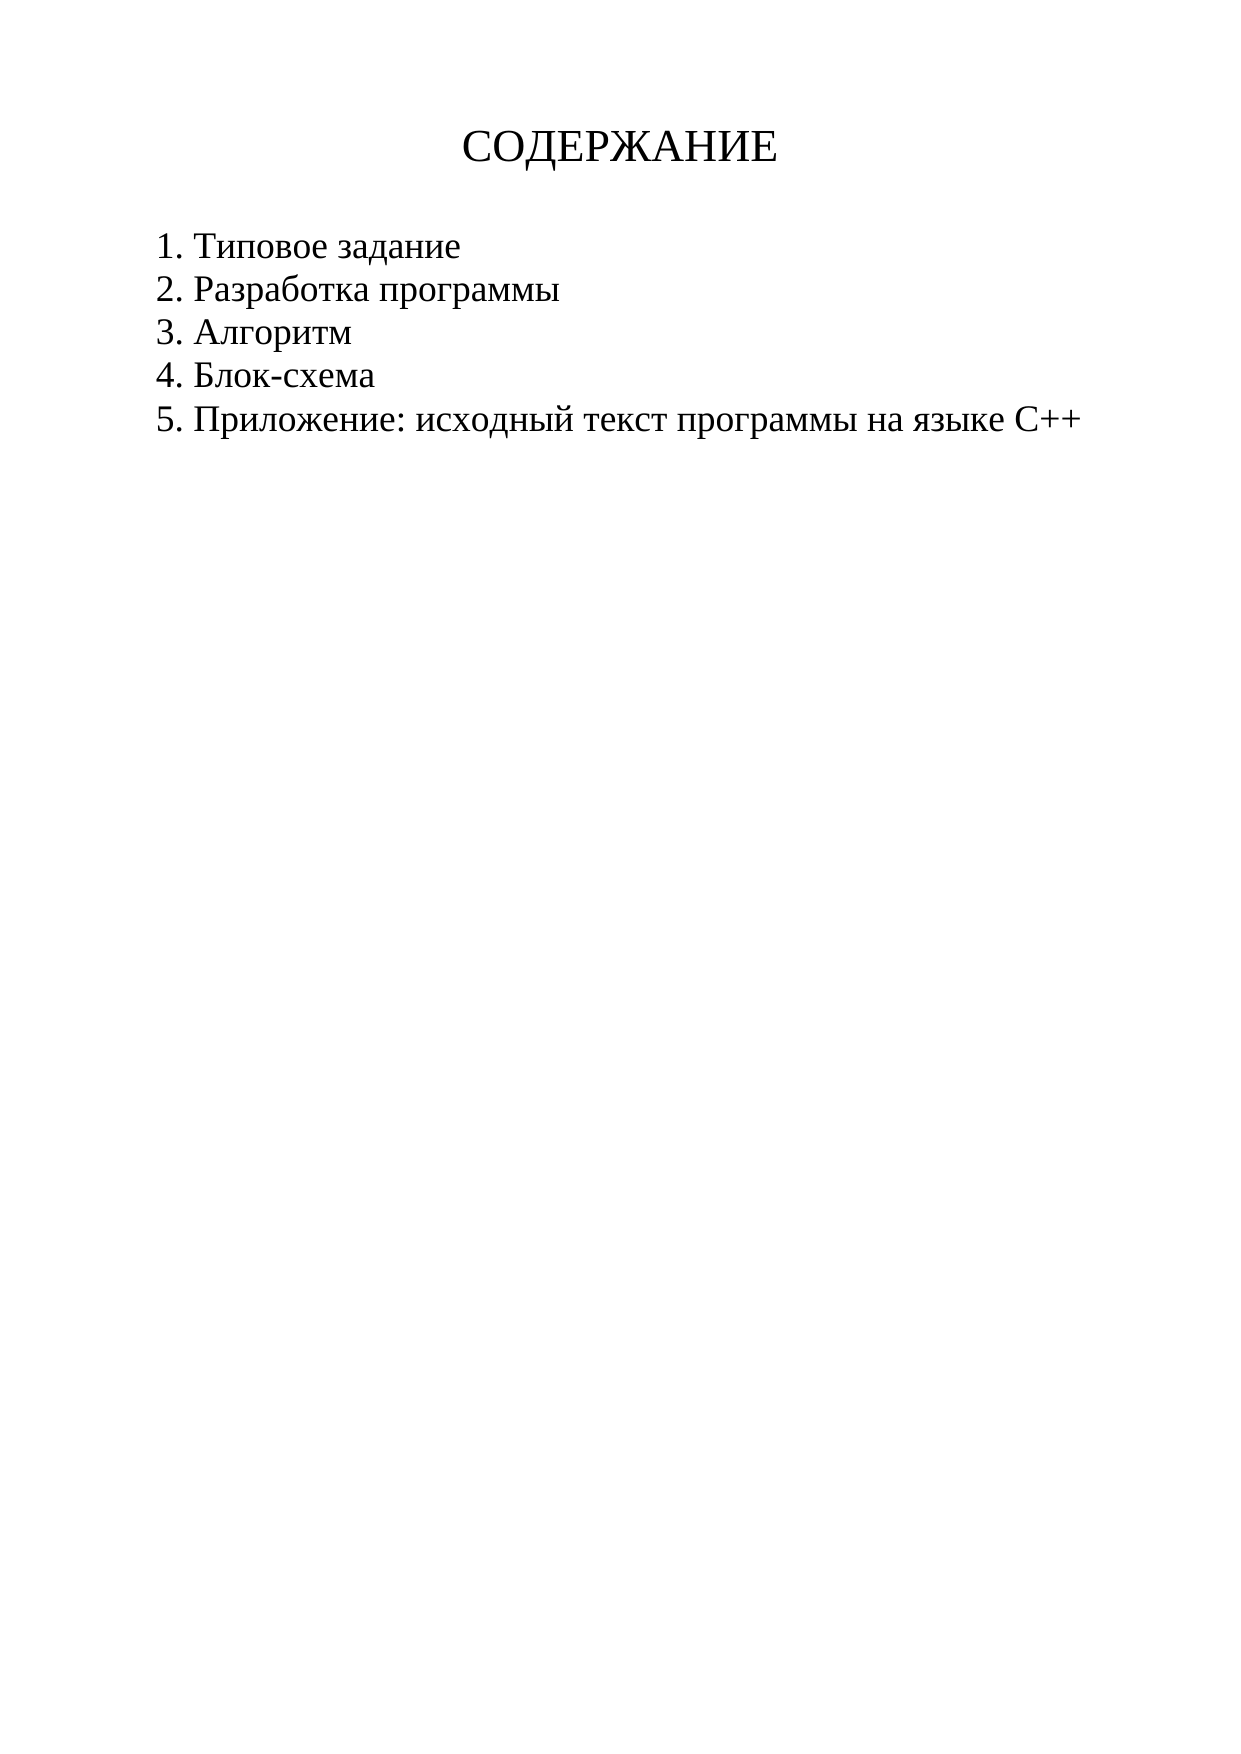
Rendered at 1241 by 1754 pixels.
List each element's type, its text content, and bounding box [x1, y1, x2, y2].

text СОДЕРЖАНИЕ [118, 118, 1122, 171]
list Типовое задание [156, 223, 1122, 267]
list Приложение: исходный текст программы на языке С++ [156, 396, 1122, 439]
list Блок-схема [156, 353, 1122, 396]
list Алгоритм [156, 310, 1122, 353]
list Разработка программы [156, 267, 1122, 310]
